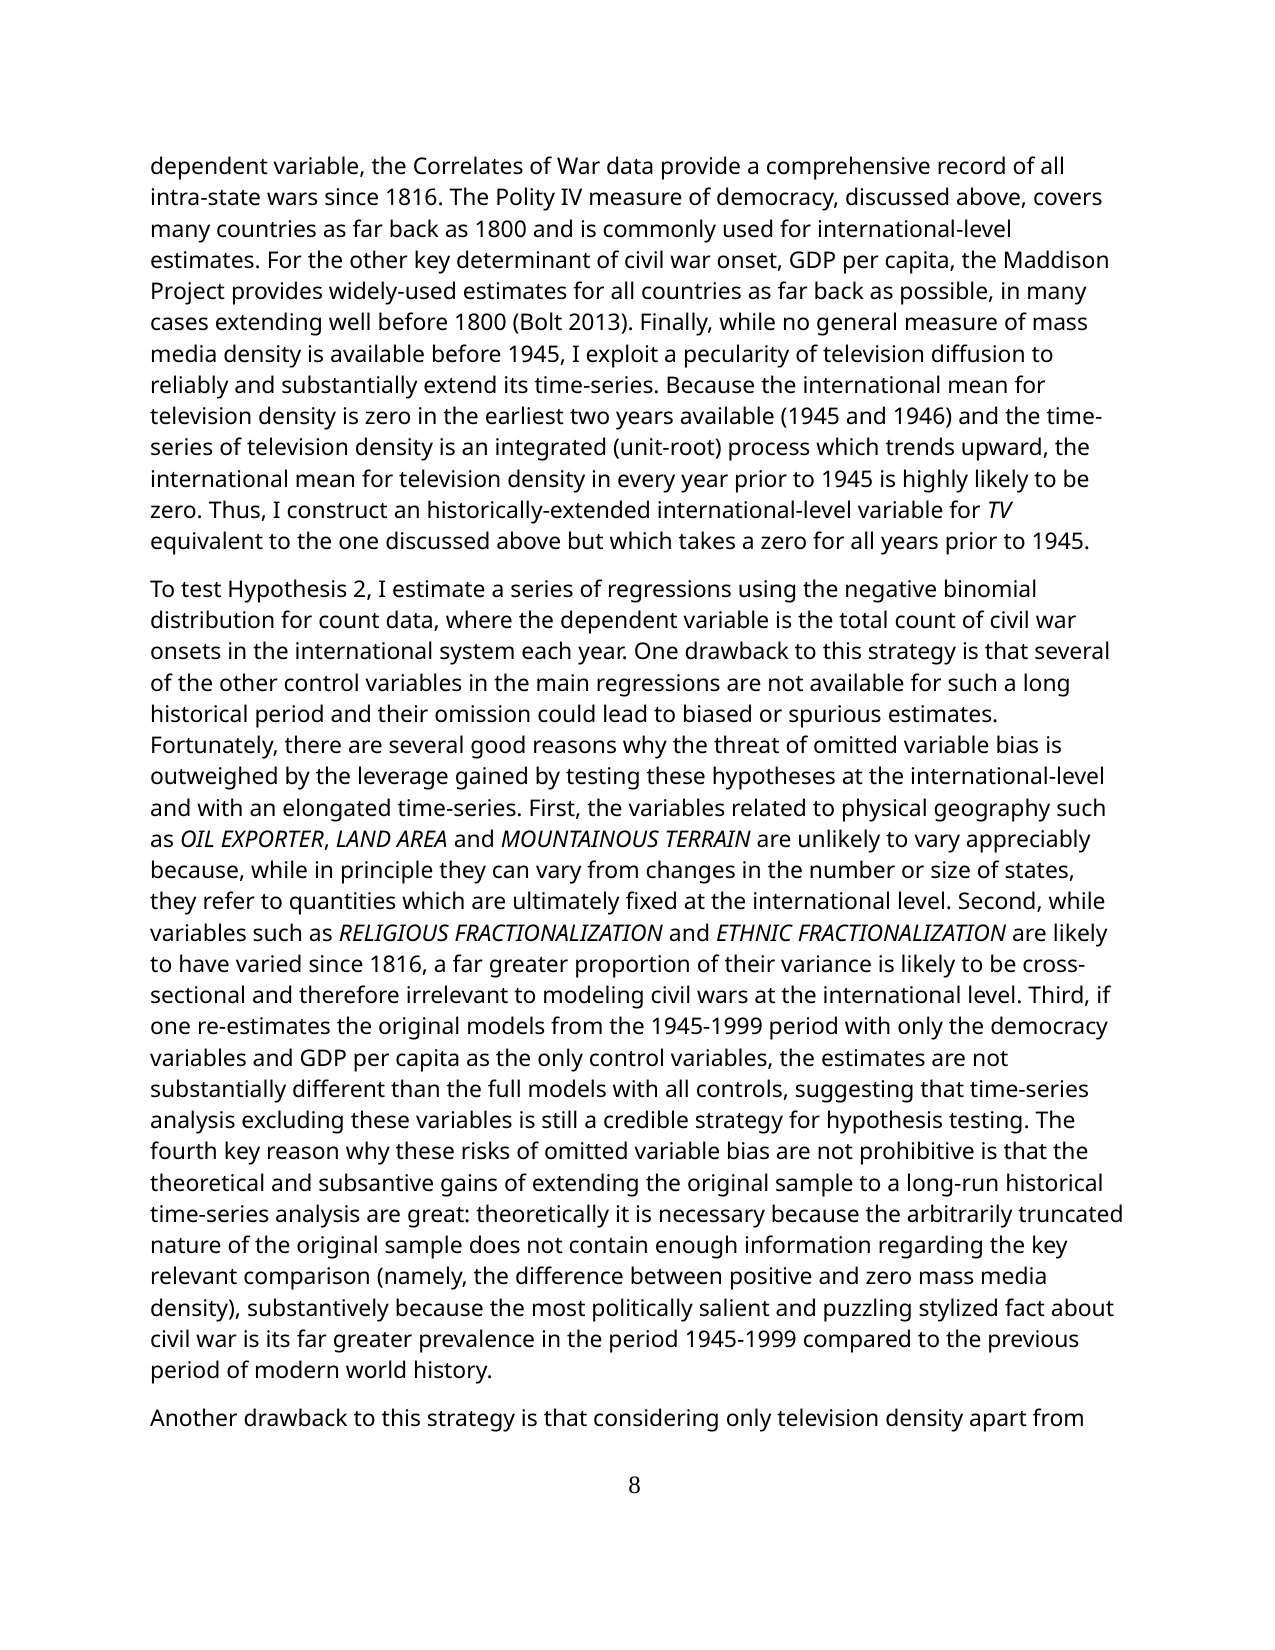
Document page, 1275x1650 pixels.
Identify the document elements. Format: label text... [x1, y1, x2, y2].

text To test Hypothesis 2, I estimate a series of regressions using the negative binomial distribution for count data, where the dependent variable is the total count of civil war onsets in the international system each year. One drawback to this strategy is that several of the other control variables in the main regressions are not available for such a long historical period and their omission could lead to biased or spurious estimates. Fortunately, there are several good reasons why the threat of omitted variable bias is outweighed by the leverage gained by testing these hypotheses at the international-level and with an elongated time-series. First, the variables related to physical geography such as OIL EXPORTER, LAND AREA and MOUNTAINOUS TERRAIN are unlikely to vary appreciably because, while in principle they can vary from changes in the number or size of states, they refer to quantities which are ultimately fixed at the international level. Second, while variables such as RELIGIOUS FRACTIONALIZATION and ETHNIC FRACTIONALIZATION are likely to have varied since 1816, a far greater proportion of their variance is likely to be cross-sectional and therefore irrelevant to modeling civil wars at the international level. Third, if one re-estimates the original models from the 1945-1999 period with only the democracy variables and GDP per capita as the only control variables, the estimates are not substantially different than the full models with all controls, suggesting that time-series analysis excluding these variables is still a credible strategy for hypothesis testing. The fourth key reason why these risks of omitted variable bias are not prohibitive is that the theoretical and subsantive gains of extending the original sample to a long-run historical time-series analysis are great: theoretically it is necessary because the arbitrarily truncated nature of the original sample does not contain enough information regarding the key relevant comparison (namely, the difference between positive and zero mass media density), substantively because the most politically salient and puzzling stylized fact about civil war is its far greater prevalence in the period 1945-1999 compared to the previous period of modern world history. [150, 573, 1125, 1385]
text dependent variable, the Correlates of War data provide a comprehensive record of all intra-state wars since 1816. The Polity IV measure of democracy, discussed above, covers many countries as far back as 1800 and is commonly used for international-level estimates. For the other key determinant of civil war onset, GDP per capita, the Maddison Project provides widely-used estimates for all countries as far back as possible, in many cases extending well before 1800 (Bolt 2013). Finally, while no general measure of mass media density is available before 1945, I exploit a pecularity of television diffusion to reliably and substantially extend its time-series. Because the international mean for television density is zero in the earliest two years available (1945 and 1946) and the time-series of television density is an integrated (unit-root) process which trends upward, the international mean for television density in every year prior to 1945 is highly likely to be zero. Thus, I construct an historically-extended international-level variable for TV equivalent to the one discussed above but which takes a zero for all years prior to 1945. [150, 150, 1125, 556]
text Another drawback to this strategy is that considering only television density apart from [150, 1402, 1125, 1433]
